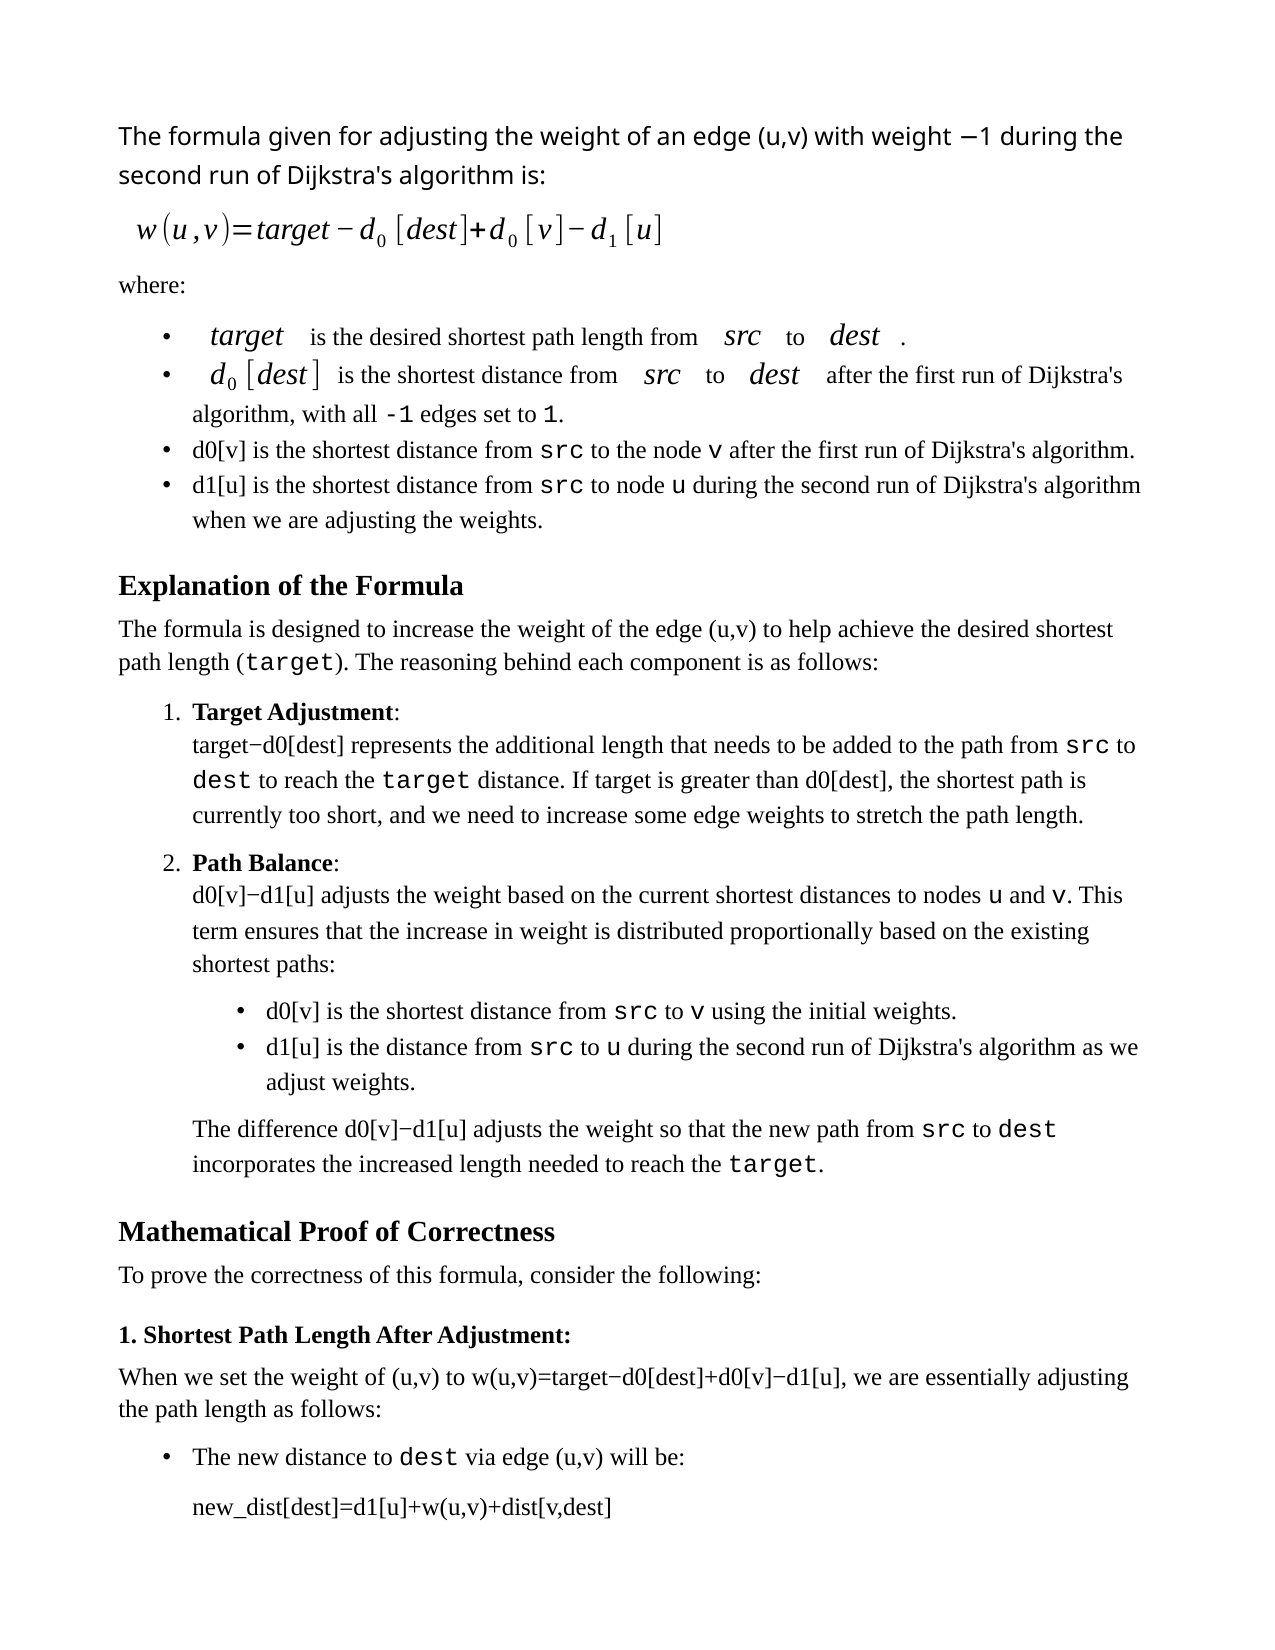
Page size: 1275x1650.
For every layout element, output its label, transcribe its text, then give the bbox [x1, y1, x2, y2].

text The formula is designed to increase the weight of the edge (u,v) to help achieve the desired shortest path length (target). The reasoning behind each component is as follows: [118, 614, 1157, 678]
list is the desired shortest path length from to . [162, 317, 1157, 352]
list d1​[u] is the distance from src to u during the second run of Dijkstra's algorithm as we adjust weights. [236, 1032, 1157, 1096]
list d1​[u] is the shortest distance from src to node u during the second run of Dijkstra's algorithm when we are adjusting the weights. [162, 470, 1157, 534]
list The new distance to dest via edge (u,v) will be: [162, 1442, 1157, 1473]
text The formula given for adjusting the weight of an edge (u,v) with weight −1 during the second run of Dijkstra's algorithm is: [118, 118, 1157, 191]
text To prove the correctness of this formula, consider the following: [118, 1260, 1157, 1289]
list is the shortest distance from to after the first run of Dijkstra's algorithm, with all -1 edges set to 1. [162, 356, 1157, 430]
list d0​[v] is the shortest distance from src to v using the initial weights. [236, 996, 1157, 1027]
list new_dist[dest]=d1​[u]+w(u,v)+dist[v,dest] [162, 1492, 1157, 1521]
text When we set the weight of (u,v) to w(u,v)=target−d0​[dest]+d0​[v]−d1​[u], we are essentially adjusting the path length as follows: [118, 1362, 1157, 1423]
subtitle Explanation of the Formula [118, 568, 1157, 601]
subtitle 1. Shortest Path Length After Adjustment: [118, 1320, 1157, 1349]
list The difference d0​[v]−d1​[u] adjusts the weight so that the new path from src to dest incorporates the increased length needed to reach the target. [162, 1114, 1157, 1180]
list d0​[v] is the shortest distance from src to the node v after the first run of Dijkstra's algorithm. [162, 435, 1157, 466]
subtitle Mathematical Proof of Correctness [118, 1214, 1157, 1248]
list Path Balance: d0​[v]−d1​[u] adjusts the weight based on the current shortest distances to nodes u and v. This term ensures that the increase in weight is distributed proportionally based on the existing shortest paths: [162, 848, 1157, 977]
list Target Adjustment: target−d0​[dest] represents the additional length that needs to be added to the path from src to dest to reach the target distance. If target is greater than d0​[dest], the shortest path is currently too short, and we need to increase some edge weights to stretch the path length. [162, 697, 1157, 829]
text where: [118, 270, 1157, 298]
